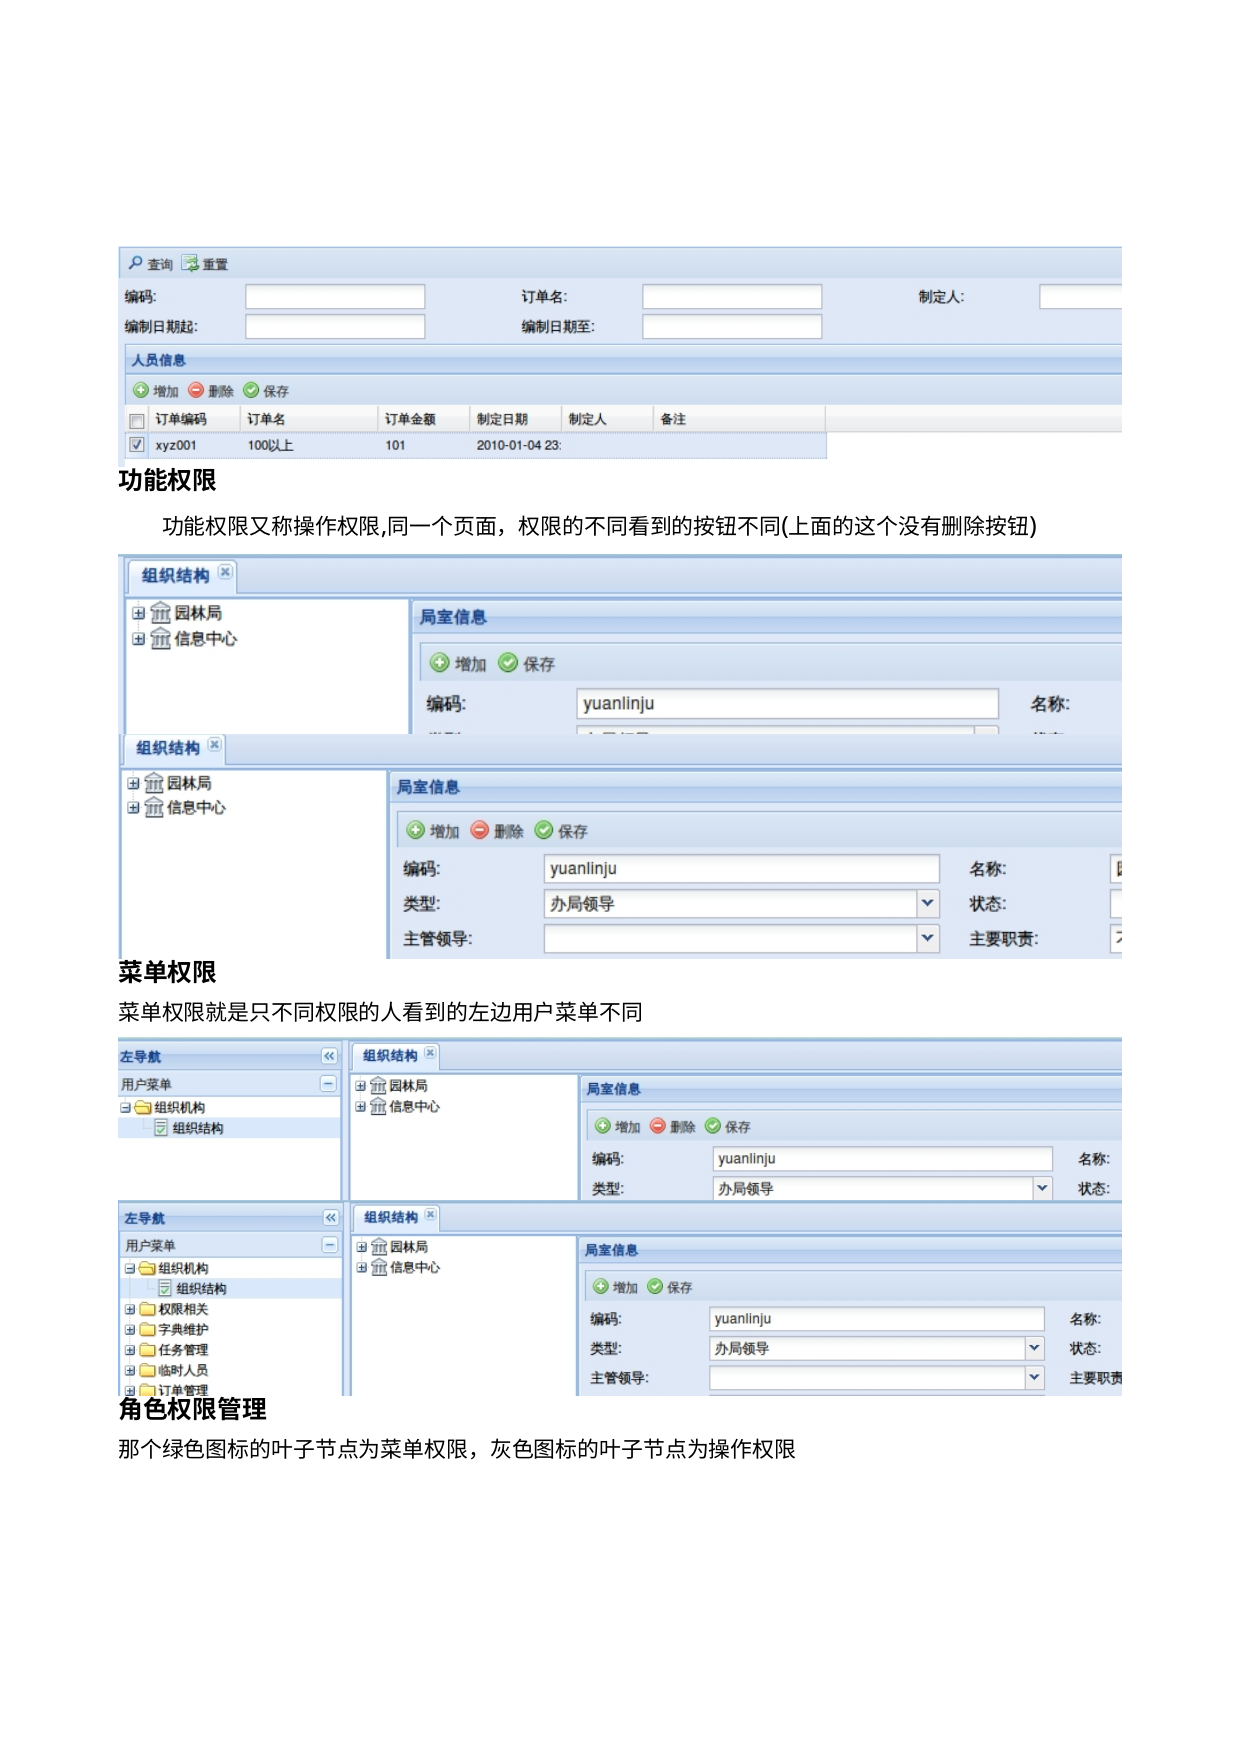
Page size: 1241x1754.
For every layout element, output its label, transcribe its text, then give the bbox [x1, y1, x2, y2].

text 那个绿色图标的叶子节点为菜单权限，灰色图标的叶子节点为操作权限 [118, 1437, 1122, 1462]
subtitle 角色权限管理 [118, 1396, 1122, 1424]
subtitle [118, 236, 1122, 246]
subtitle 菜单权限 [118, 959, 1122, 987]
text 菜单权限就是只不同权限的人看到的左边用户菜单不同 [118, 999, 1122, 1025]
text 功能权限又称操作权限,同一个页面，权限的不同看到的按钮不同(上面的这个没有删除按钮) [118, 508, 1122, 542]
subtitle 功能权限 [118, 467, 1122, 495]
picture [118, 1037, 1122, 1396]
picture [118, 246, 1122, 467]
picture [118, 554, 1122, 959]
